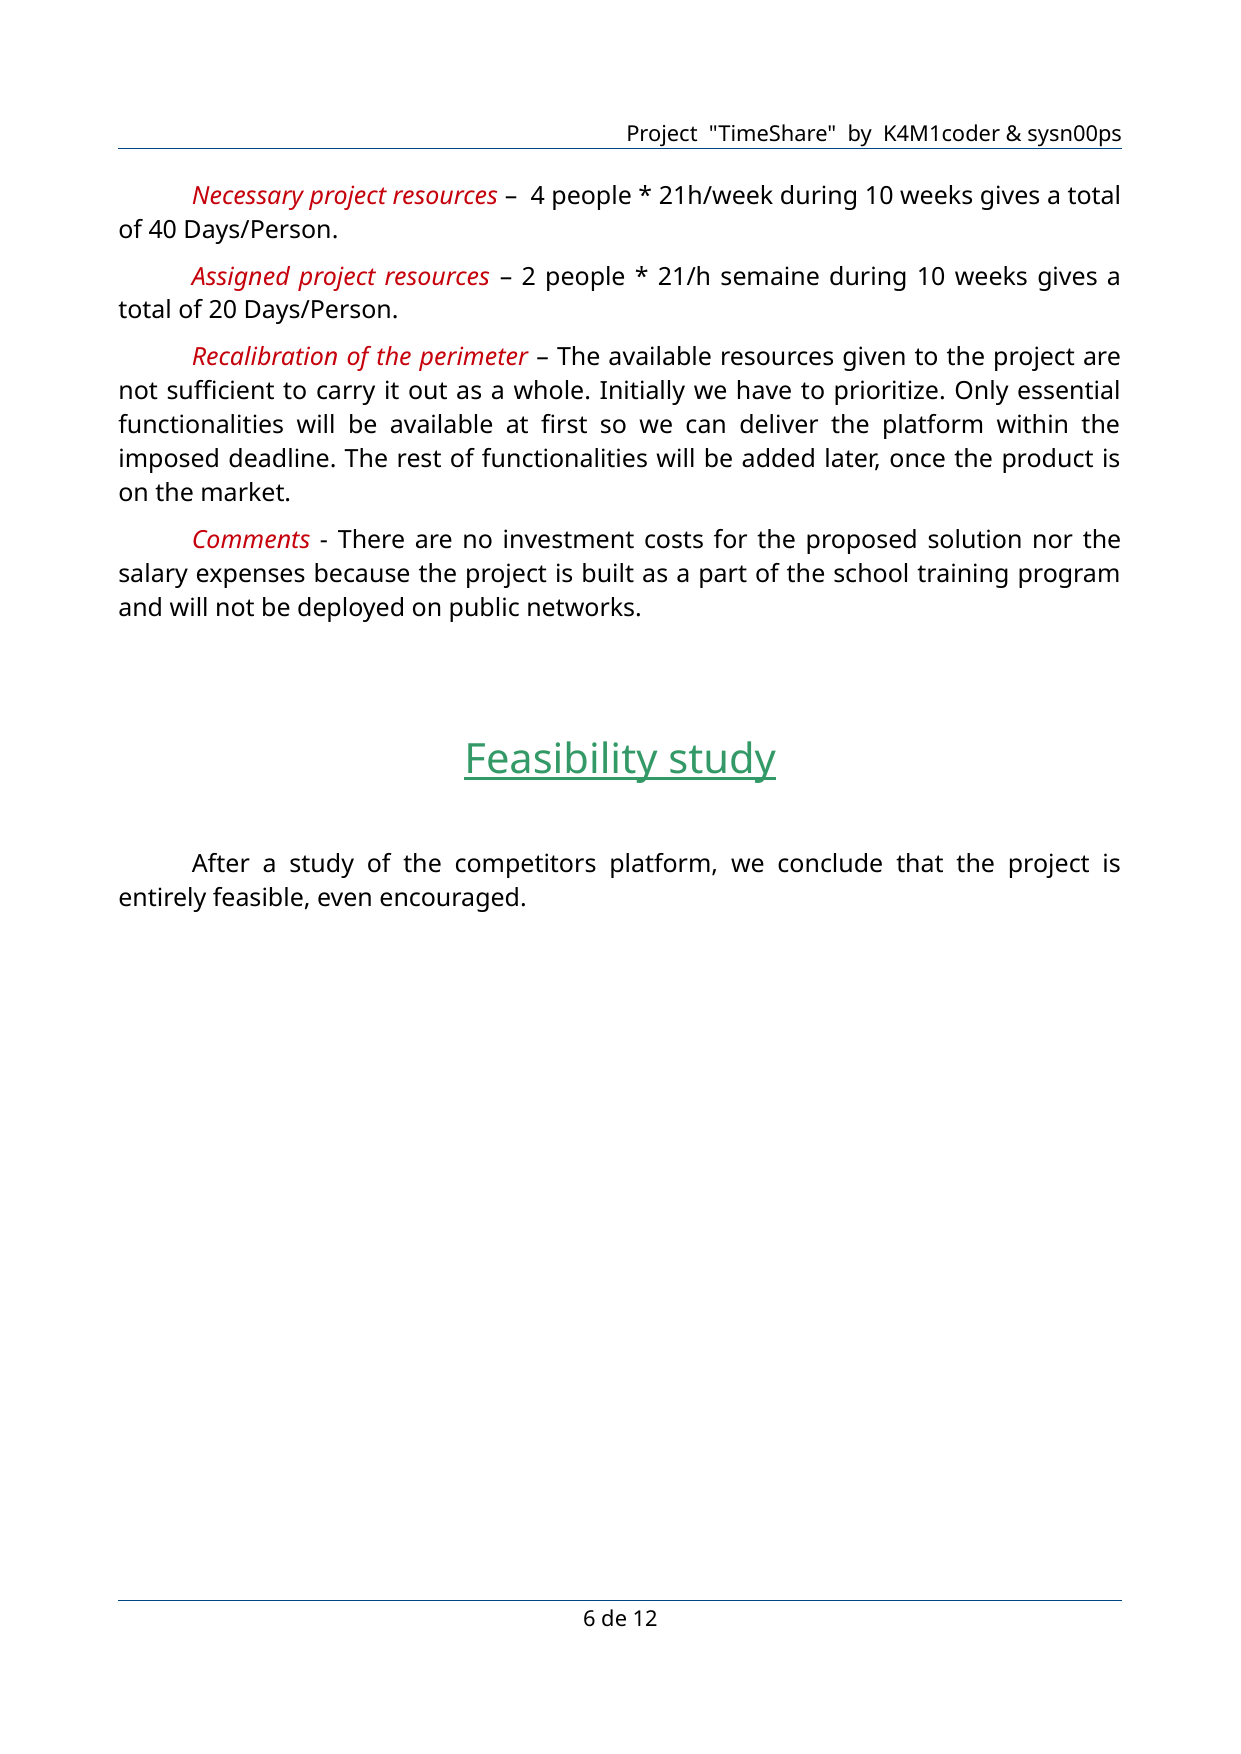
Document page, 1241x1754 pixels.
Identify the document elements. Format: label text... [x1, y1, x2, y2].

text Feasibility study [118, 729, 1122, 786]
text Comments - There are no investment costs for the proposed solution nor the salary expenses because the project is built as a part of the school training program and will not be deployed on public networks. [118, 522, 1122, 624]
text Assigned project resources – 2 people * 21/h semaine during 10 weeks gives a total of 20 Days/Person. [118, 258, 1122, 326]
text Necessary project resources – 4 people * 21h/week during 10 weeks gives a total of 40 Days/Person. [118, 177, 1122, 246]
text After a study of the competitors platform, we conclude that the project is entirely feasible, even encouraged. [118, 845, 1122, 913]
text Recalibration of the perimeter – The available resources given to the project are not sufficient to carry it out as a whole. Initially we have to prioritize. Only essential functionalities will be available at first so we can deliver the platform within the imposed deadline. The rest of functionalities will be added later, once the product is on the market. [118, 339, 1122, 509]
